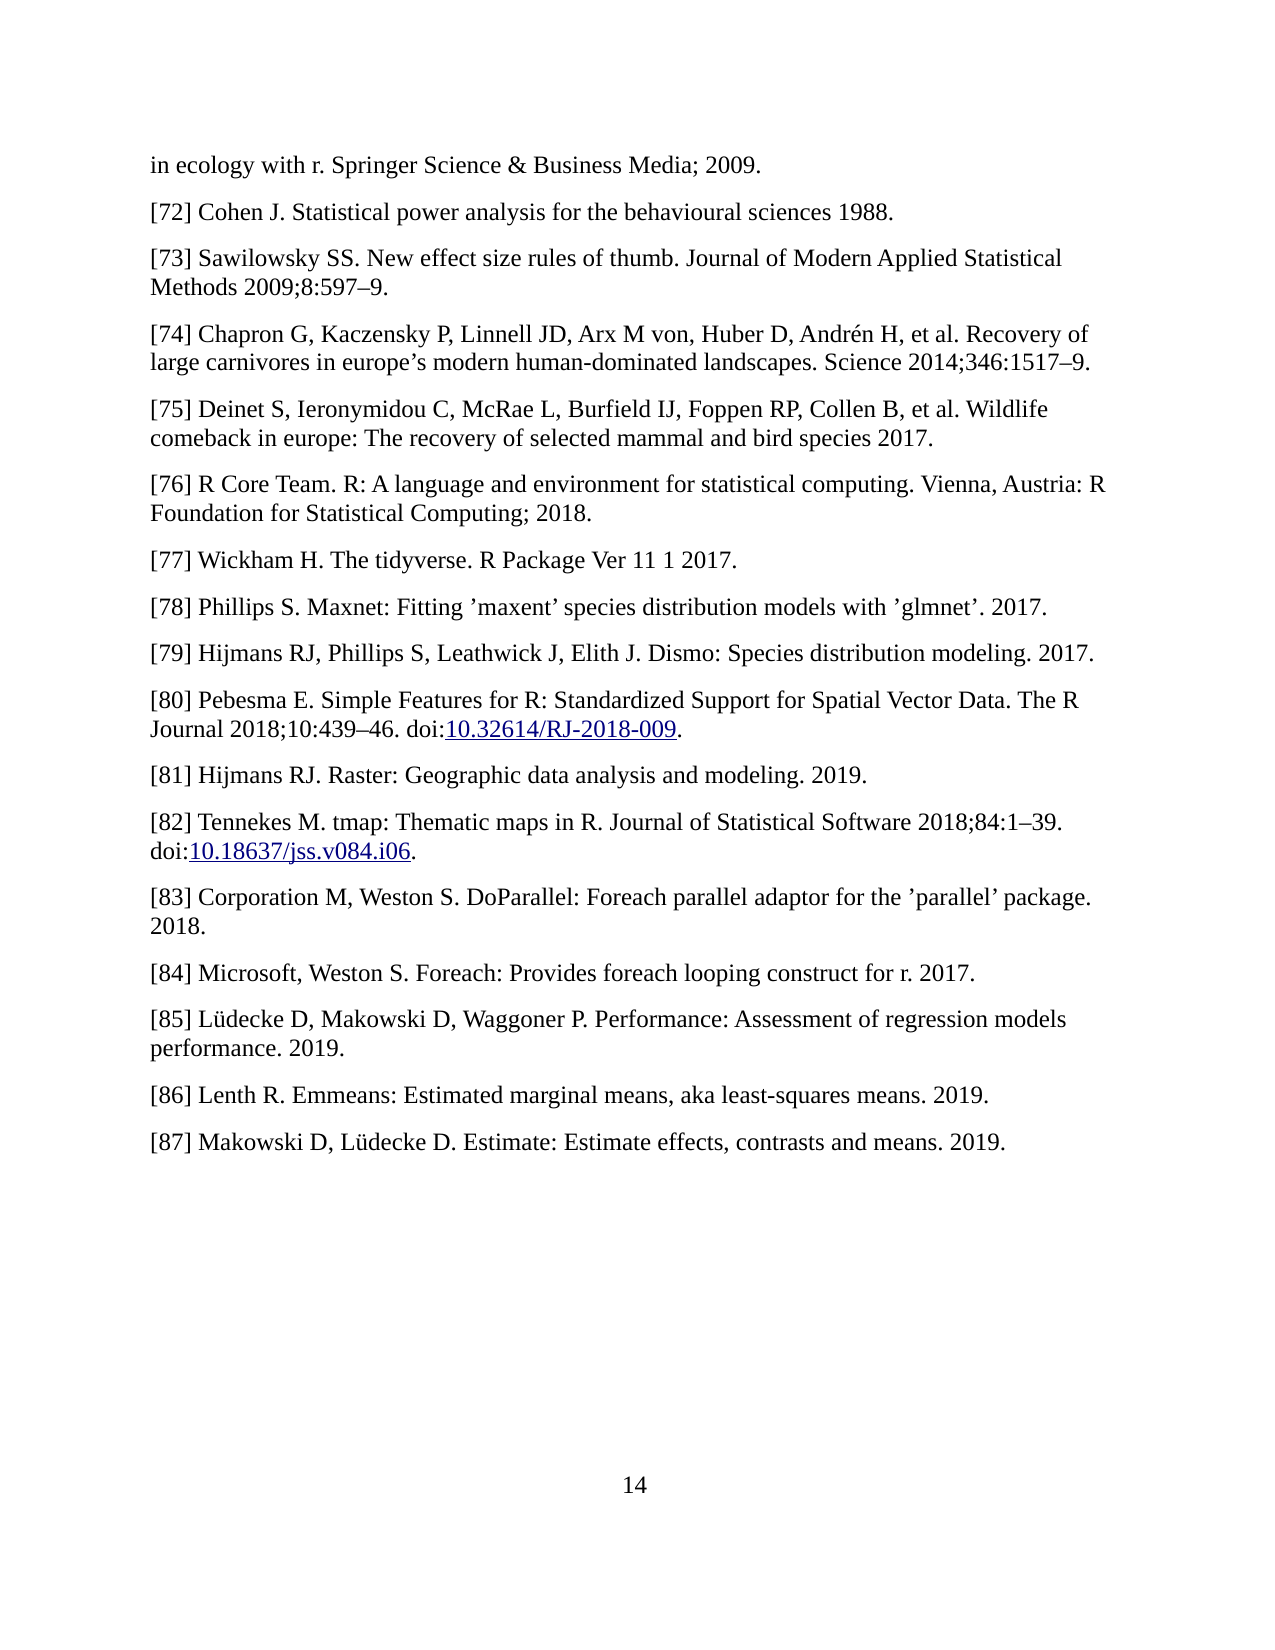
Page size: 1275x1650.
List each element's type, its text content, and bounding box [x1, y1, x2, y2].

text [73] Sawilowsky SS. New effect size rules of thumb. Journal of Modern Applied Statistical Methods 2009;8:597–9. [150, 243, 1125, 301]
text [87] Makowski D, Lüdecke D. Estimate: Estimate effects, contrasts and means. 2019. [150, 1127, 1125, 1155]
text [85] Lüdecke D, Makowski D, Waggoner P. Performance: Assessment of regression models performance. 2019. [150, 1004, 1125, 1062]
text [84] Microsoft, Weston S. Foreach: Provides foreach looping construct for r. 2017. [150, 958, 1125, 987]
text [83] Corporation M, Weston S. DoParallel: Foreach parallel adaptor for the ’parallel’ package. 2018. [150, 882, 1125, 940]
text [77] Wickham H. The tidyverse. R Package Ver 11 1 2017. [150, 545, 1125, 574]
text [80] Pebesma E. Simple Features for R: Standardized Support for Spatial Vector Data. The R Journal 2018;10:439–46. doi:10.32614/RJ-2018-009. [150, 685, 1125, 742]
text [72] Cohen J. Statistical power analysis for the behavioural sciences 1988. [150, 197, 1125, 225]
text [81] Hijmans RJ. Raster: Geographic data analysis and modeling. 2019. [150, 760, 1125, 789]
text in ecology with r. Springer Science & Business Media; 2009. [150, 150, 1125, 179]
text [86] Lenth R. Emmeans: Estimated marginal means, aka least-squares means. 2019. [150, 1080, 1125, 1109]
text [75] Deinet S, Ieronymidou C, McRae L, Burfield IJ, Foppen RP, Collen B, et al. Wildlife comeback in europe: The recovery of selected mammal and bird species 2017. [150, 394, 1125, 452]
text [79] Hijmans RJ, Phillips S, Leathwick J, Elith J. Dismo: Species distribution modeling. 2017. [150, 638, 1125, 667]
text [78] Phillips S. Maxnet: Fitting ’maxent’ species distribution models with ’glmnet’. 2017. [150, 592, 1125, 620]
text [76] R Core Team. R: A language and environment for statistical computing. Vienna, Austria: R Foundation for Statistical Computing; 2018. [150, 469, 1125, 527]
text [82] Tennekes M. tmap: Thematic maps in R. Journal of Statistical Software 2018;84:1–39. doi:10.18637/jss.v084.i06. [150, 807, 1125, 864]
text [74] Chapron G, Kaczensky P, Linnell JD, Arx M von, Huber D, Andrén H, et al. Recovery of large carnivores in europe’s modern human-dominated landscapes. Science 2014;346:1517–9. [150, 319, 1125, 376]
